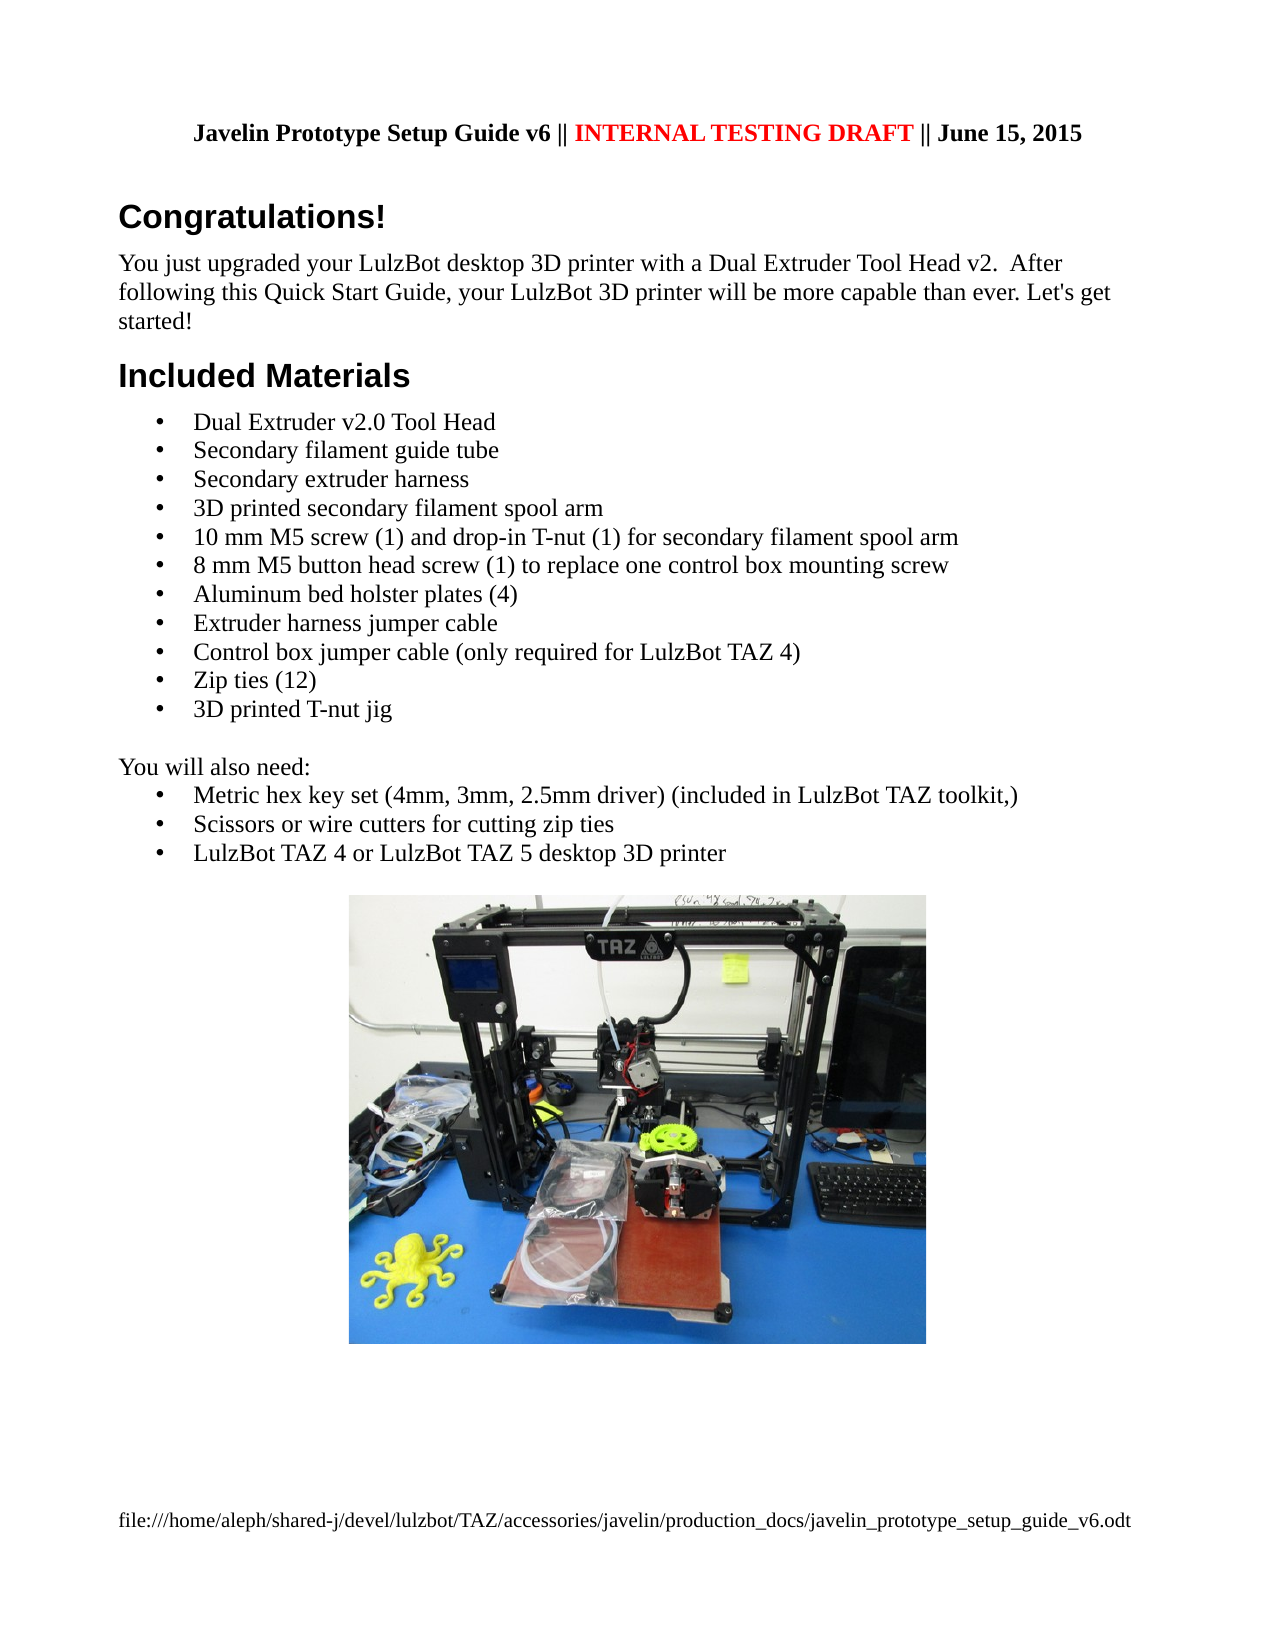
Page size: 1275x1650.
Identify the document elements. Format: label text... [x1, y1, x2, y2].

list 10 mm M5 screw (1) and drop-in T-nut (1) for secondary filament spool arm [156, 522, 1157, 550]
picture [348, 895, 927, 1344]
list Secondary extruder harness [156, 464, 1157, 493]
list Secondary filament guide tube [156, 435, 1157, 464]
list Extruder harness jumper cable [156, 608, 1157, 637]
text You will also need: [118, 752, 1157, 780]
text You just upgraded your LulzBot desktop 3D printer with a Dual Extruder Tool Head v2. After following this Quick Start Guide, your LulzBot 3D printer will be more capable than ever. Let's get started! [118, 248, 1157, 334]
list Zip ties (12) [156, 665, 1157, 694]
list Control box jumper cable (only required for LulzBot TAZ 4) [156, 637, 1157, 665]
list 3D printed secondary filament spool arm [156, 493, 1157, 522]
list Scissors or wire cutters for cutting zip ties [156, 809, 1157, 838]
list Aluminum bed holster plates (4) [156, 579, 1157, 608]
list 3D printed T-nut jig [156, 694, 1157, 723]
list 8 mm M5 button head screw (1) to replace one control box mounting screw [156, 550, 1157, 579]
list Metric hex key set (4mm, 3mm, 2.5mm driver) (included in LulzBot TAZ toolkit,) [156, 780, 1157, 809]
list Dual Extruder v2.0 Tool Head [156, 407, 1157, 435]
subtitle Included Materials [118, 355, 1157, 394]
subtitle Congratulations! [118, 197, 1157, 236]
list LulzBot TAZ 4 or LulzBot TAZ 5 desktop 3D printer [156, 838, 1157, 867]
